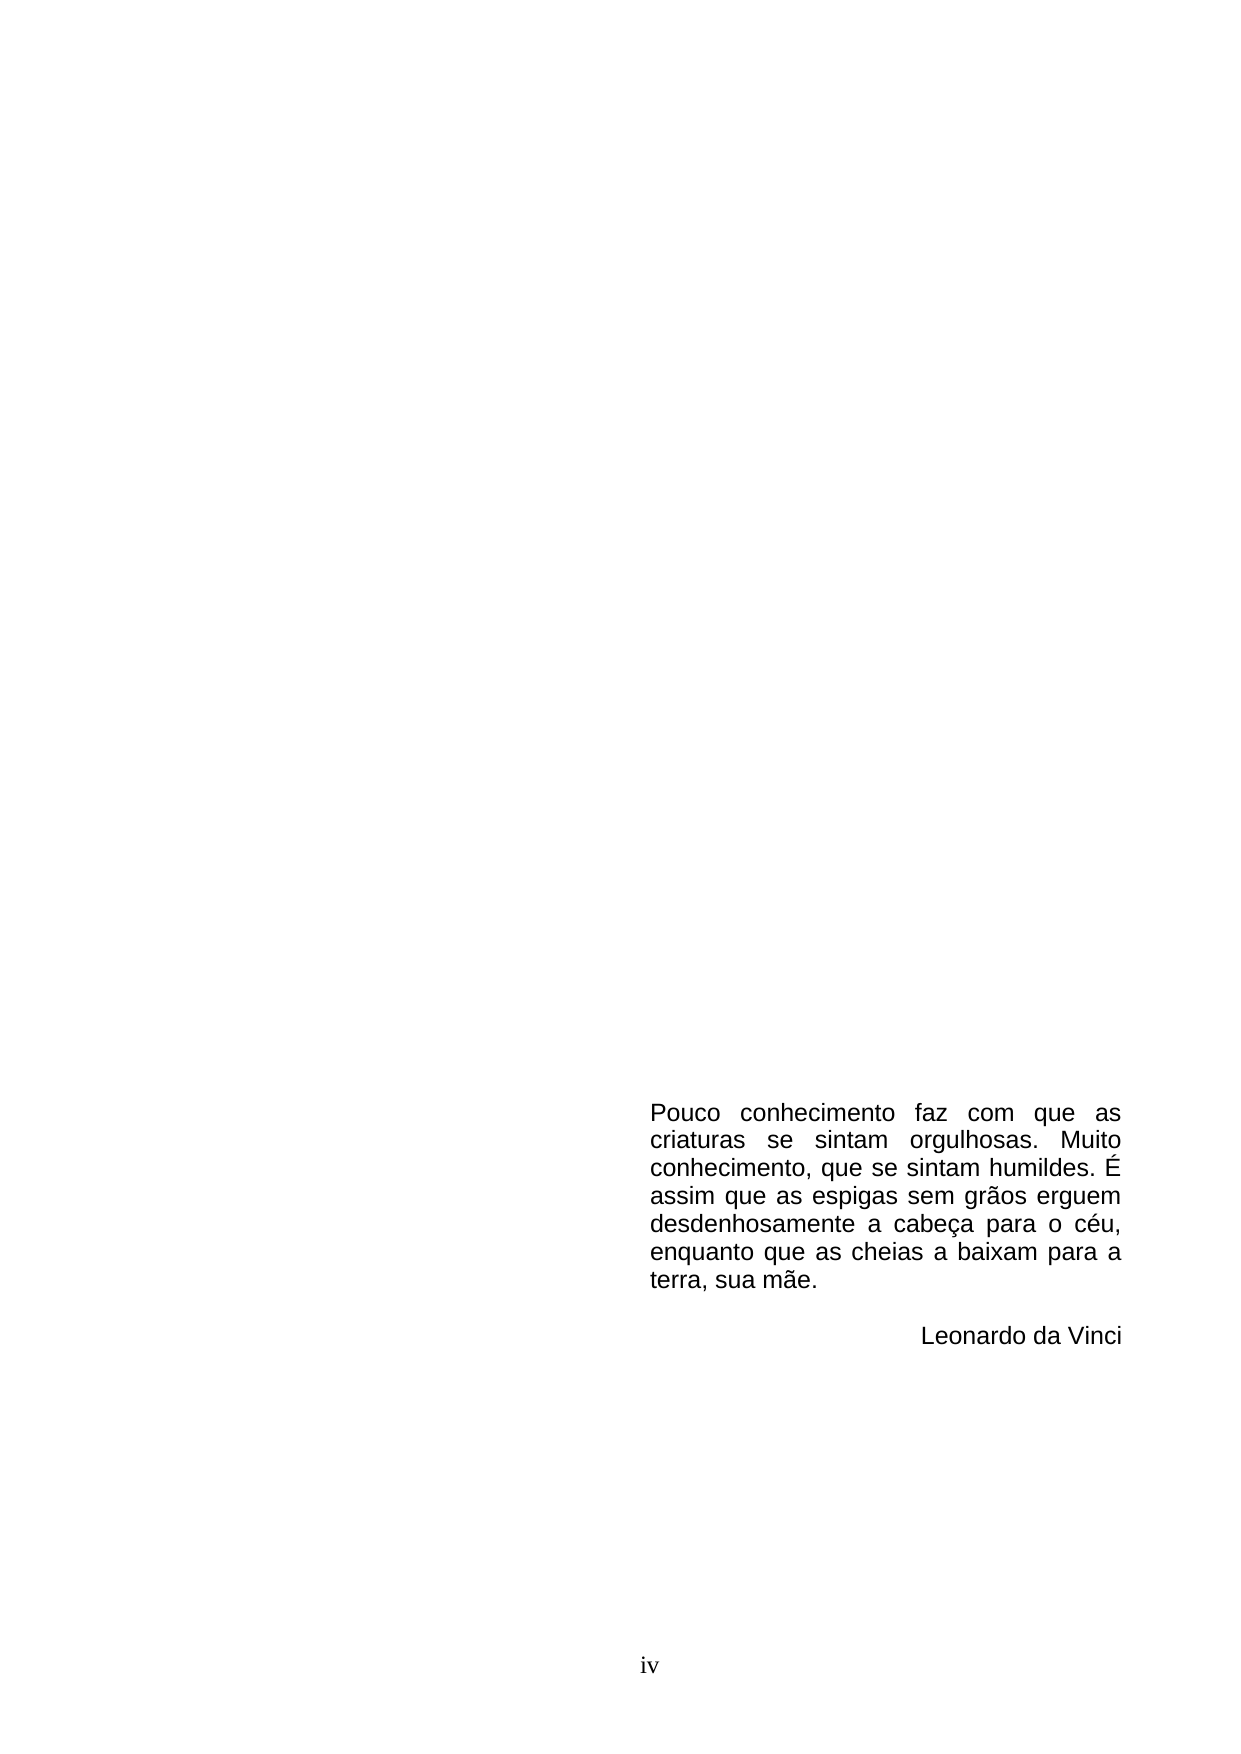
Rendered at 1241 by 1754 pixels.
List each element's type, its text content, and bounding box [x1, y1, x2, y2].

text Pouco conhecimento faz com que as criaturas se sintam orgulhosas. Muito conhecimento, que se sintam humildes. É assim que as espigas sem grãos erguem desdenhosamente a cabeça para o céu, enquanto que as cheias a baixam para a terra, sua mãe. [650, 1098, 1122, 1294]
text Leonardo da Vinci [650, 1322, 1122, 1350]
